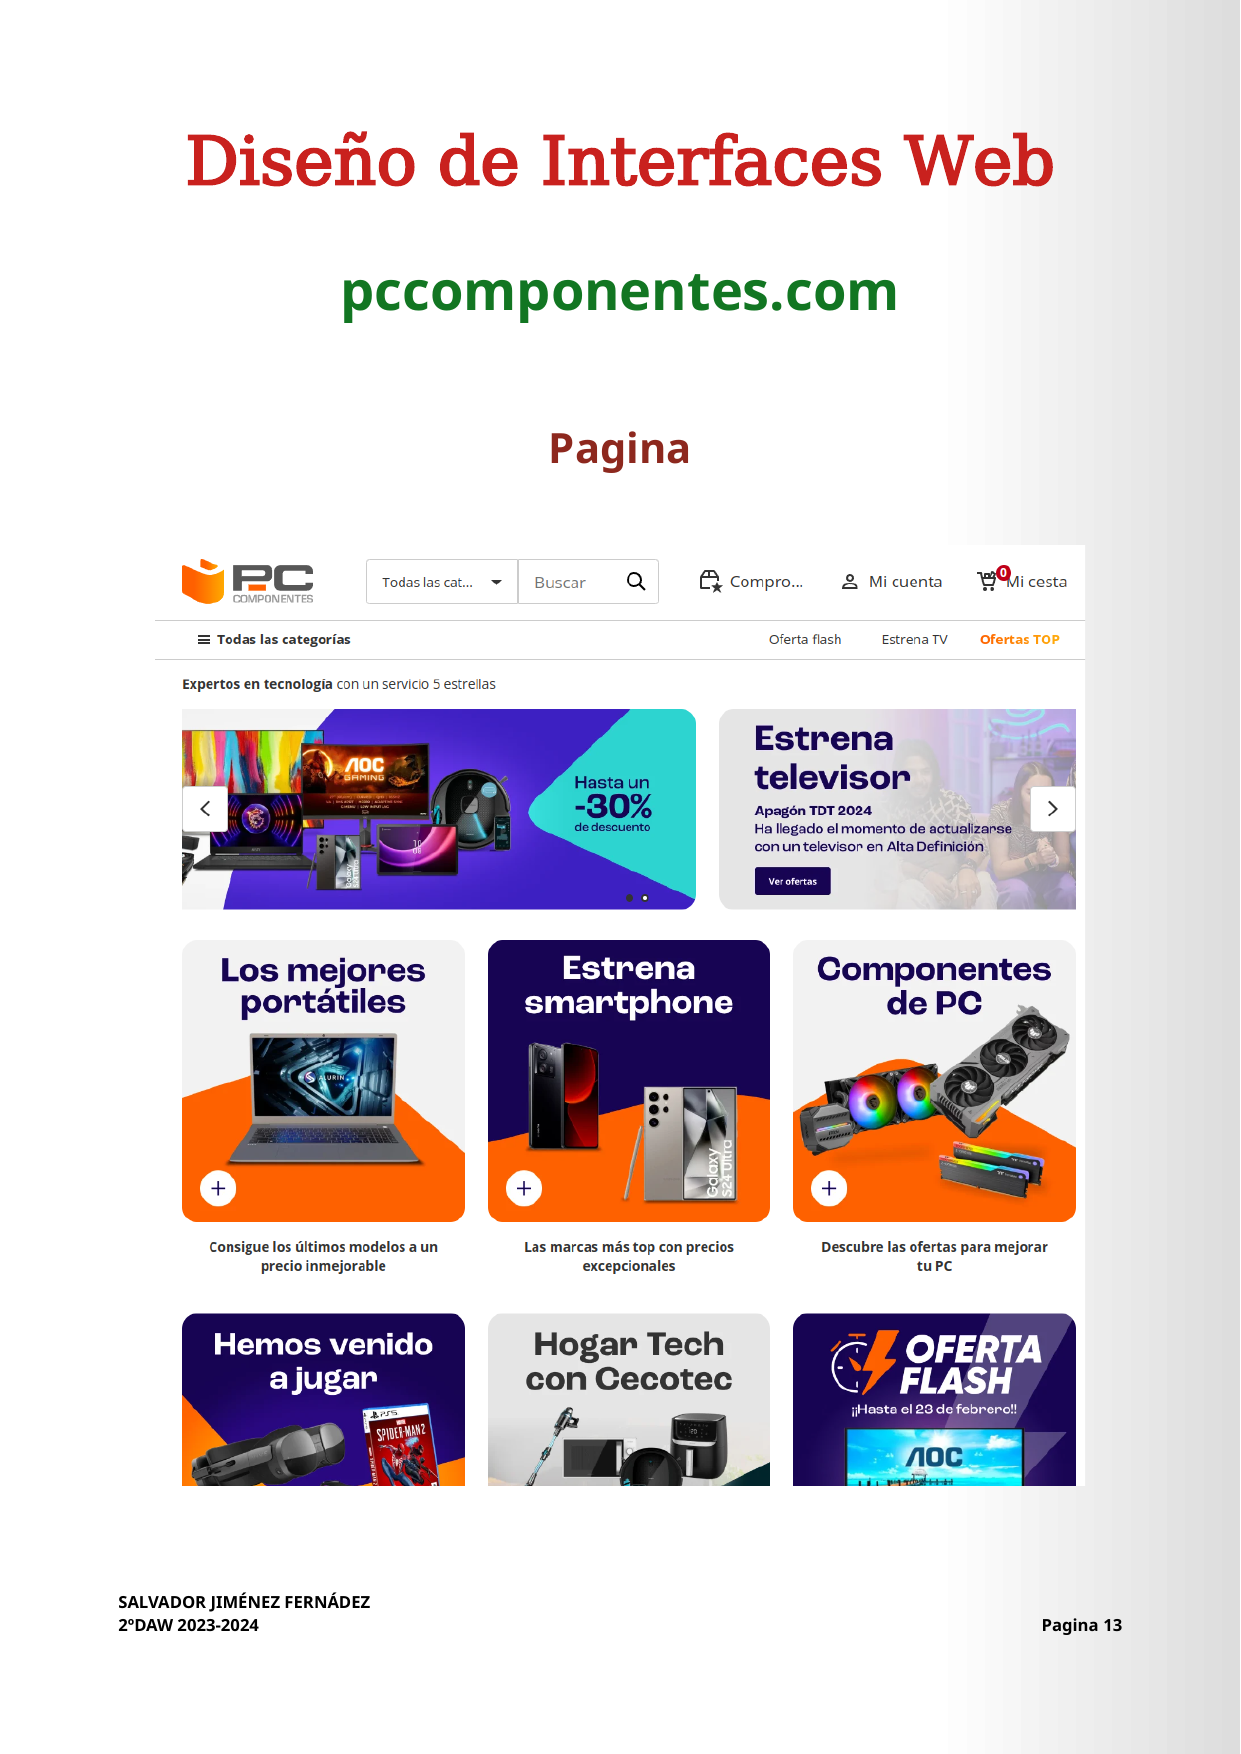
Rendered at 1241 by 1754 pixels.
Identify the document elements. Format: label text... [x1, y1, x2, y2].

subtitle pccomponentes.com [118, 253, 1122, 326]
picture [155, 545, 1085, 1486]
text Pagina [118, 419, 1122, 475]
